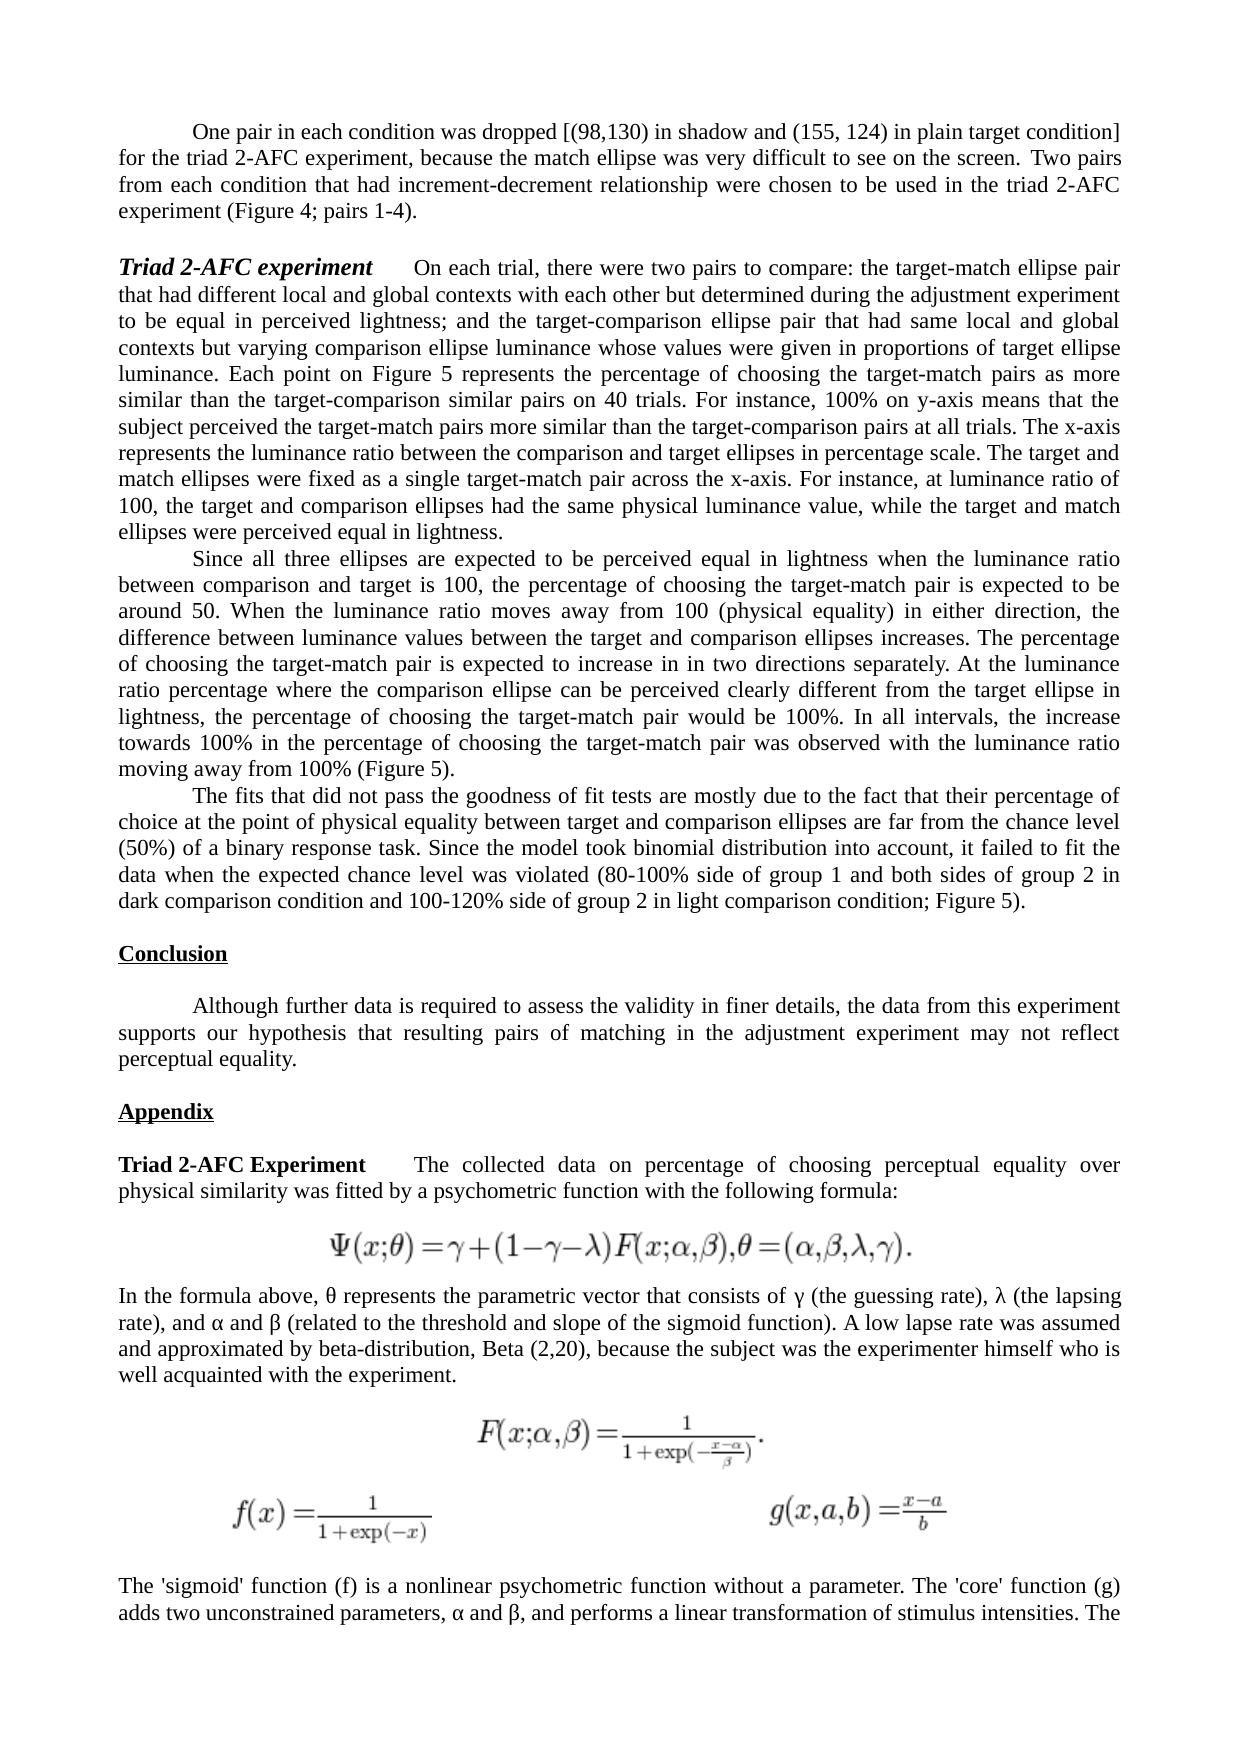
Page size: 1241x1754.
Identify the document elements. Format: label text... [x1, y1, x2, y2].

text Triad 2-AFC experiment On each trial, there were two pairs to compare: the target-match ellipse pair that had different local and global contexts with each other but determined during the adjustment experiment to be equal in perceived lightness; and the target-comparison ellipse pair that had same local and global contexts but varying comparison ellipse luminance whose values were given in proportions of target ellipse luminance. Each point on Figure 5 represents the percentage of choosing the target-match pairs as more similar than the target-comparison similar pairs on 40 trials. For instance, 100% on y-axis means that the subject perceived the target-match pairs more similar than the target-comparison pairs at all trials. The x-axis represents the luminance ratio between the comparison and target ellipses in percentage scale. The target and match ellipses were fixed as a single target-match pair across the x-axis. For instance, at luminance ratio of 100, the target and comparison ellipses had the same physical luminance value, while the target and match ellipses were perceived equal in lightness. [118, 252, 1122, 544]
picture [230, 1494, 432, 1548]
text The 'sigmoid' function (f) is a nonlinear psychometric function without a parameter. The 'core' function (g) adds two unconstrained parameters, α and β, and performs a linear transformation of stimulus intensities. The [118, 1572, 1122, 1625]
picture [327, 1229, 913, 1269]
picture [768, 1492, 947, 1537]
picture [475, 1414, 765, 1476]
text In the formula above, θ represents the parametric vector that consists of γ (the guessing rate), λ (the lapsing rate), and α and β (related to the threshold and slope of the sigmoid function). A low lapse rate was assumed and approximated by beta-distribution, Beta (2,20), because the subject was the experimenter himself who is well acquainted with the experiment. [118, 1282, 1122, 1388]
text Triad 2-AFC Experiment The collected data on percentage of choosing perceptual equality over physical similarity was fitted by a psychometric function with the following formula: [118, 1151, 1122, 1203]
text Appendix [118, 1098, 1122, 1124]
text Although further data is required to assess the validity in finer details, the data from this experiment supports our hypothesis that resulting pairs of matching in the adjustment experiment may not reflect perceptual equality. [118, 993, 1122, 1072]
text One pair in each condition was dropped [(98,130) in shadow and (155, 124) in plain target condition] for the triad 2-AFC experiment, because the match ellipse was very difficult to see on the screen. Two pairs from each condition that had increment-decrement relationship were chosen to be used in the triad 2-AFC experiment (Figure 4; pairs 1-4). [118, 118, 1122, 223]
text Since all three ellipses are expected to be perceived equal in lightness when the luminance ratio between comparison and target is 100, the percentage of choosing the target-match pair is expected to be around 50. When the luminance ratio moves away from 100 (physical equality) in either direction, the difference between luminance values between the target and comparison ellipses increases. The percentage of choosing the target-match pair is expected to increase in in two directions separately. At the luminance ratio percentage where the comparison ellipse can be perceived clearly different from the target ellipse in lightness, the percentage of choosing the target-match pair would be 100%. In all intervals, the increase towards 100% in the percentage of choosing the target-match pair was observed with the luminance ratio moving away from 100% (Figure 5). [118, 544, 1122, 782]
text Conclusion [118, 940, 1122, 966]
text The fits that did not pass the goodness of fit tests are mostly due to the fact that their percentage of choice at the point of physical equality between target and comparison ellipses are far from the chance level (50%) of a binary response task. Since the model took binomial distribution into account, it failed to fit the data when the expected chance level was violated (80-100% side of group 1 and both sides of group 2 in dark comparison condition and 100-120% side of group 2 in light comparison condition; Figure 5). [118, 782, 1122, 913]
